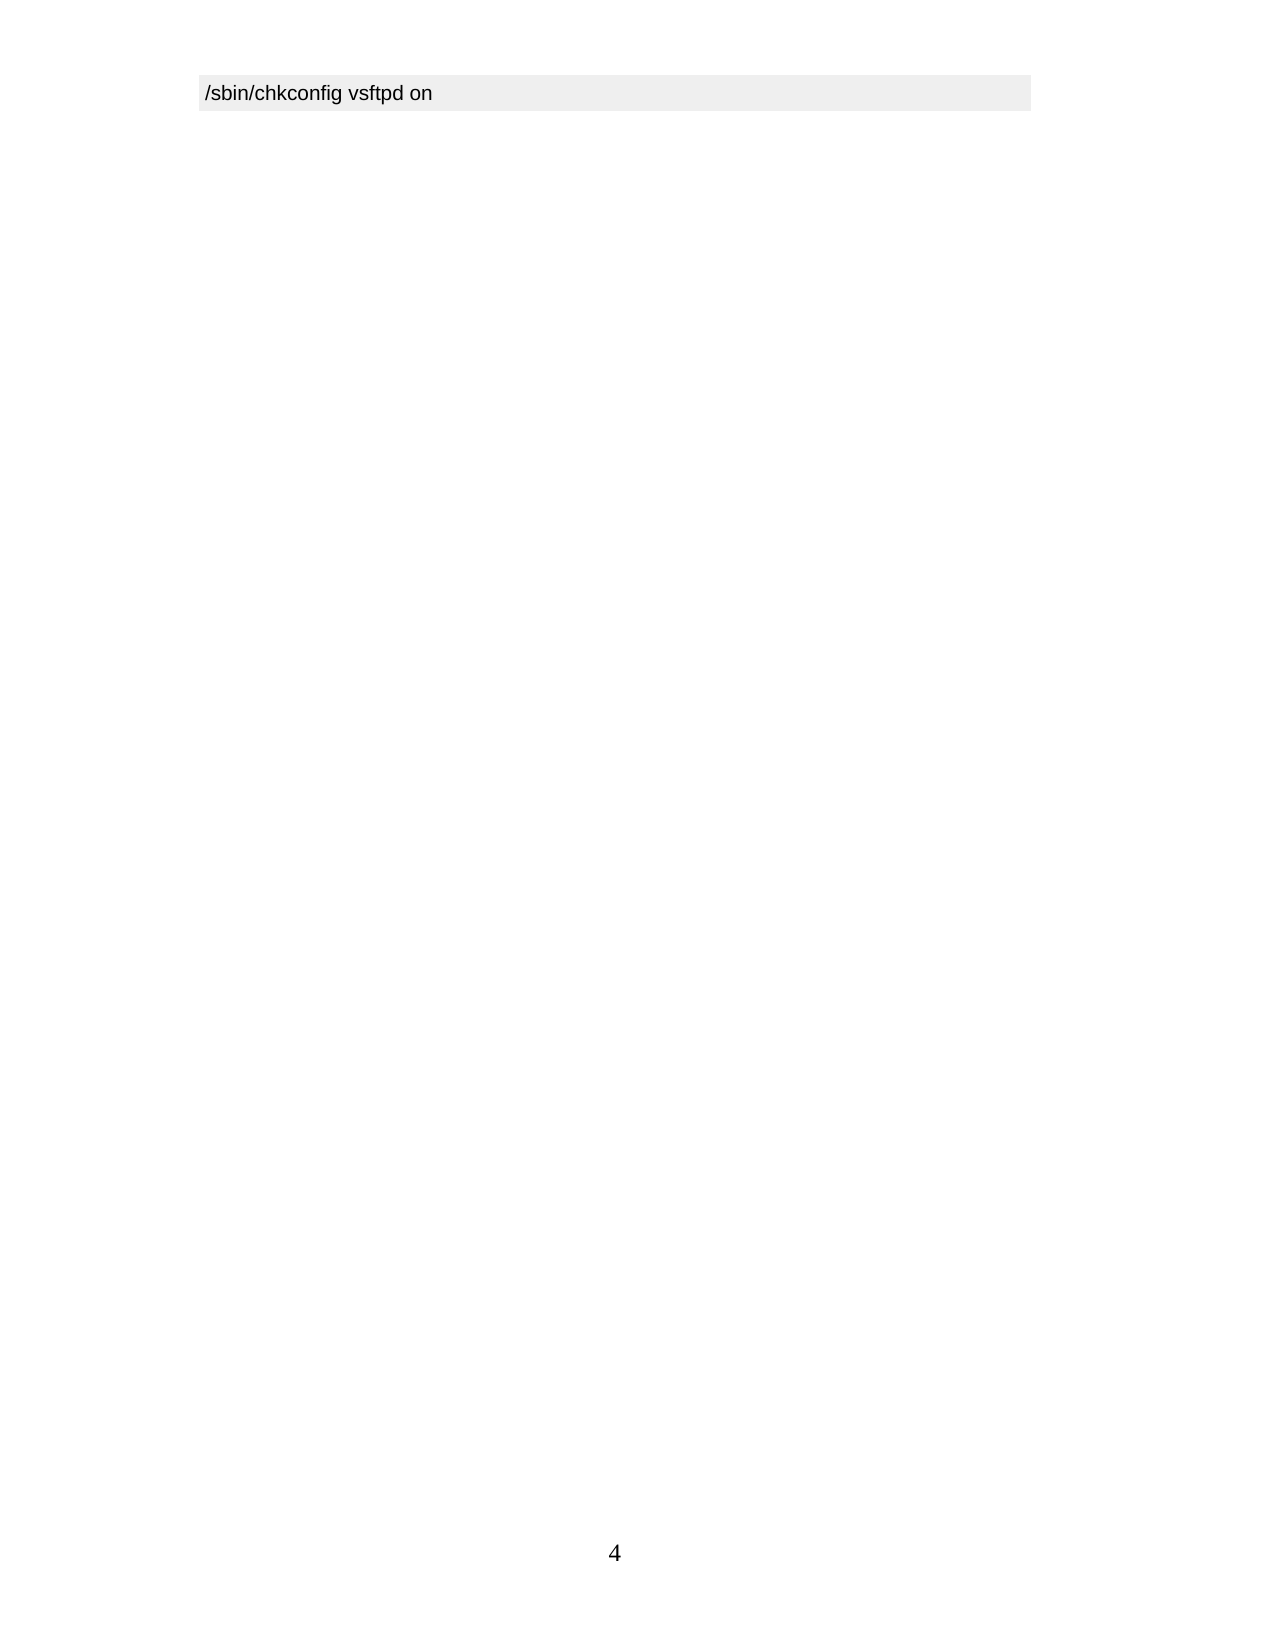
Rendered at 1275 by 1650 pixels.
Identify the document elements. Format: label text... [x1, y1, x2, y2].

table_header /sbin/chkconfig vsftpd on [199, 75, 1031, 111]
